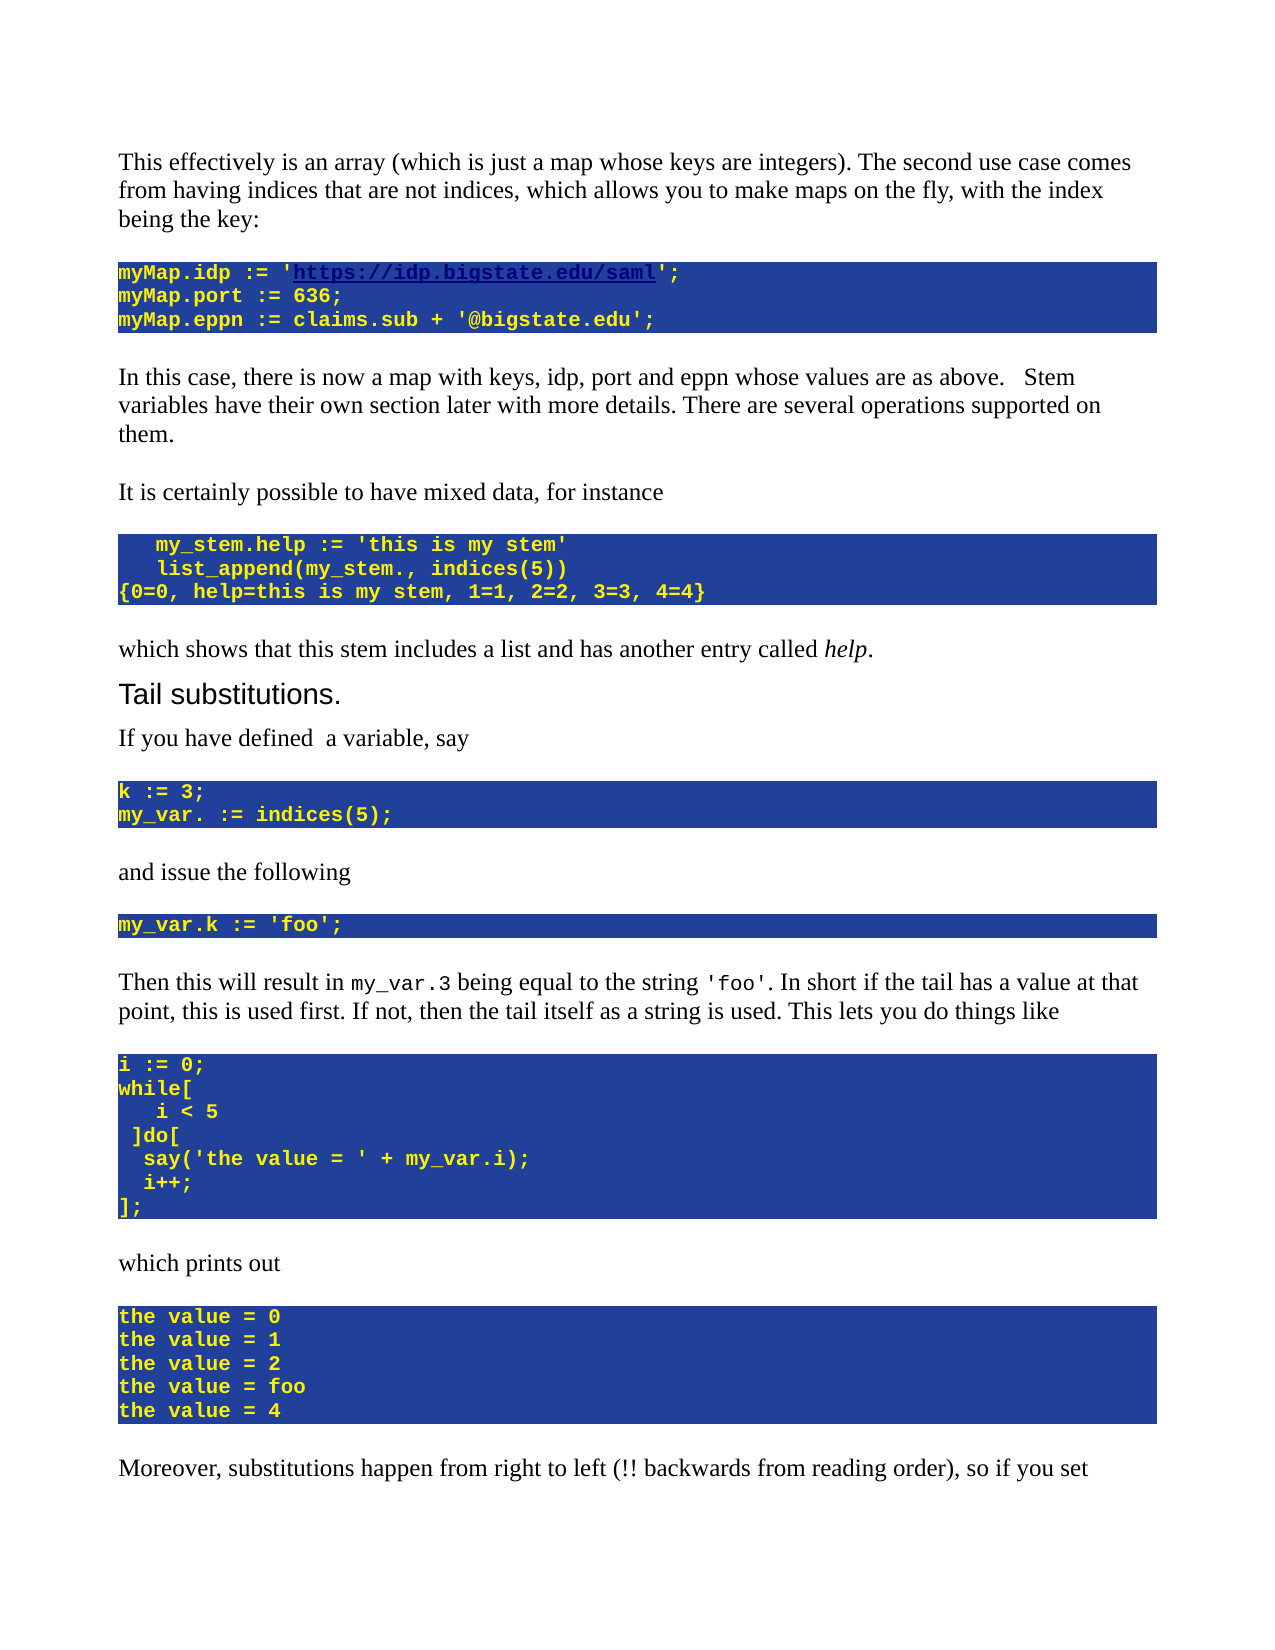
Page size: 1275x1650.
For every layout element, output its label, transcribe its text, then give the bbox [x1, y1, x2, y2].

text the value = 1 [118, 1329, 1157, 1353]
text my_stem.help := 'this is my stem' [118, 534, 1157, 558]
text It is certainly possible to have mixed data, for instance [118, 477, 1157, 505]
text i < 5 [118, 1101, 1157, 1125]
subtitle Tail substitutions. [118, 677, 1157, 711]
text which prints out [118, 1248, 1157, 1277]
text my_var. := indices(5); [118, 804, 1157, 828]
text Moreover, substitutions happen from right to left (!! backwards from reading order), so if you set [118, 1424, 1157, 1481]
text This effectively is an array (which is just a map whose keys are integers). The second use case comes from having indices that are not indices, which allows you to make maps on the fly, with the index being the key: [118, 118, 1157, 233]
text k := 3; [118, 781, 1157, 804]
text {0=0, help=this is my stem, 1=1, 2=2, 3=3, 4=4} [118, 581, 1157, 605]
text If you have defined a variable, say [118, 723, 1157, 752]
text ]; [118, 1196, 1157, 1219]
text the value = 2 [118, 1353, 1157, 1377]
text list_append(my_stem., indices(5)) [118, 558, 1157, 581]
text the value = 0 [118, 1306, 1157, 1329]
text the value = foo [118, 1377, 1157, 1400]
text which shows that this stem includes a list and has another entry called help. [118, 634, 1157, 662]
text myMap.port := 636; [118, 286, 1157, 309]
text ]do[ [118, 1125, 1157, 1148]
text my_var.k := 'foo'; [118, 914, 1157, 938]
text Then this will result in my_var.3 being equal to the string 'foo'. In short if the tail has a value at that point, this is used first. If not, then the tail itself as a string is used. This lets you do things like [118, 967, 1157, 1025]
text myMap.idp := 'https://idp.bigstate.edu/saml'; [118, 262, 1157, 286]
text and issue the following [118, 857, 1157, 886]
text say('the value = ' + my_var.i); [118, 1148, 1157, 1172]
text i := 0; [118, 1054, 1157, 1077]
text the value = 4 [118, 1400, 1157, 1424]
text myMap.eppn := claims.sub + '@bigstate.edu'; [118, 309, 1157, 333]
text while[ [118, 1077, 1157, 1101]
text In this case, there is now a map with keys, idp, port and eppn whose values are as above. Stem variables have their own section later with more details. There are several operations supported on them. [118, 333, 1157, 448]
text i++; [118, 1172, 1157, 1196]
